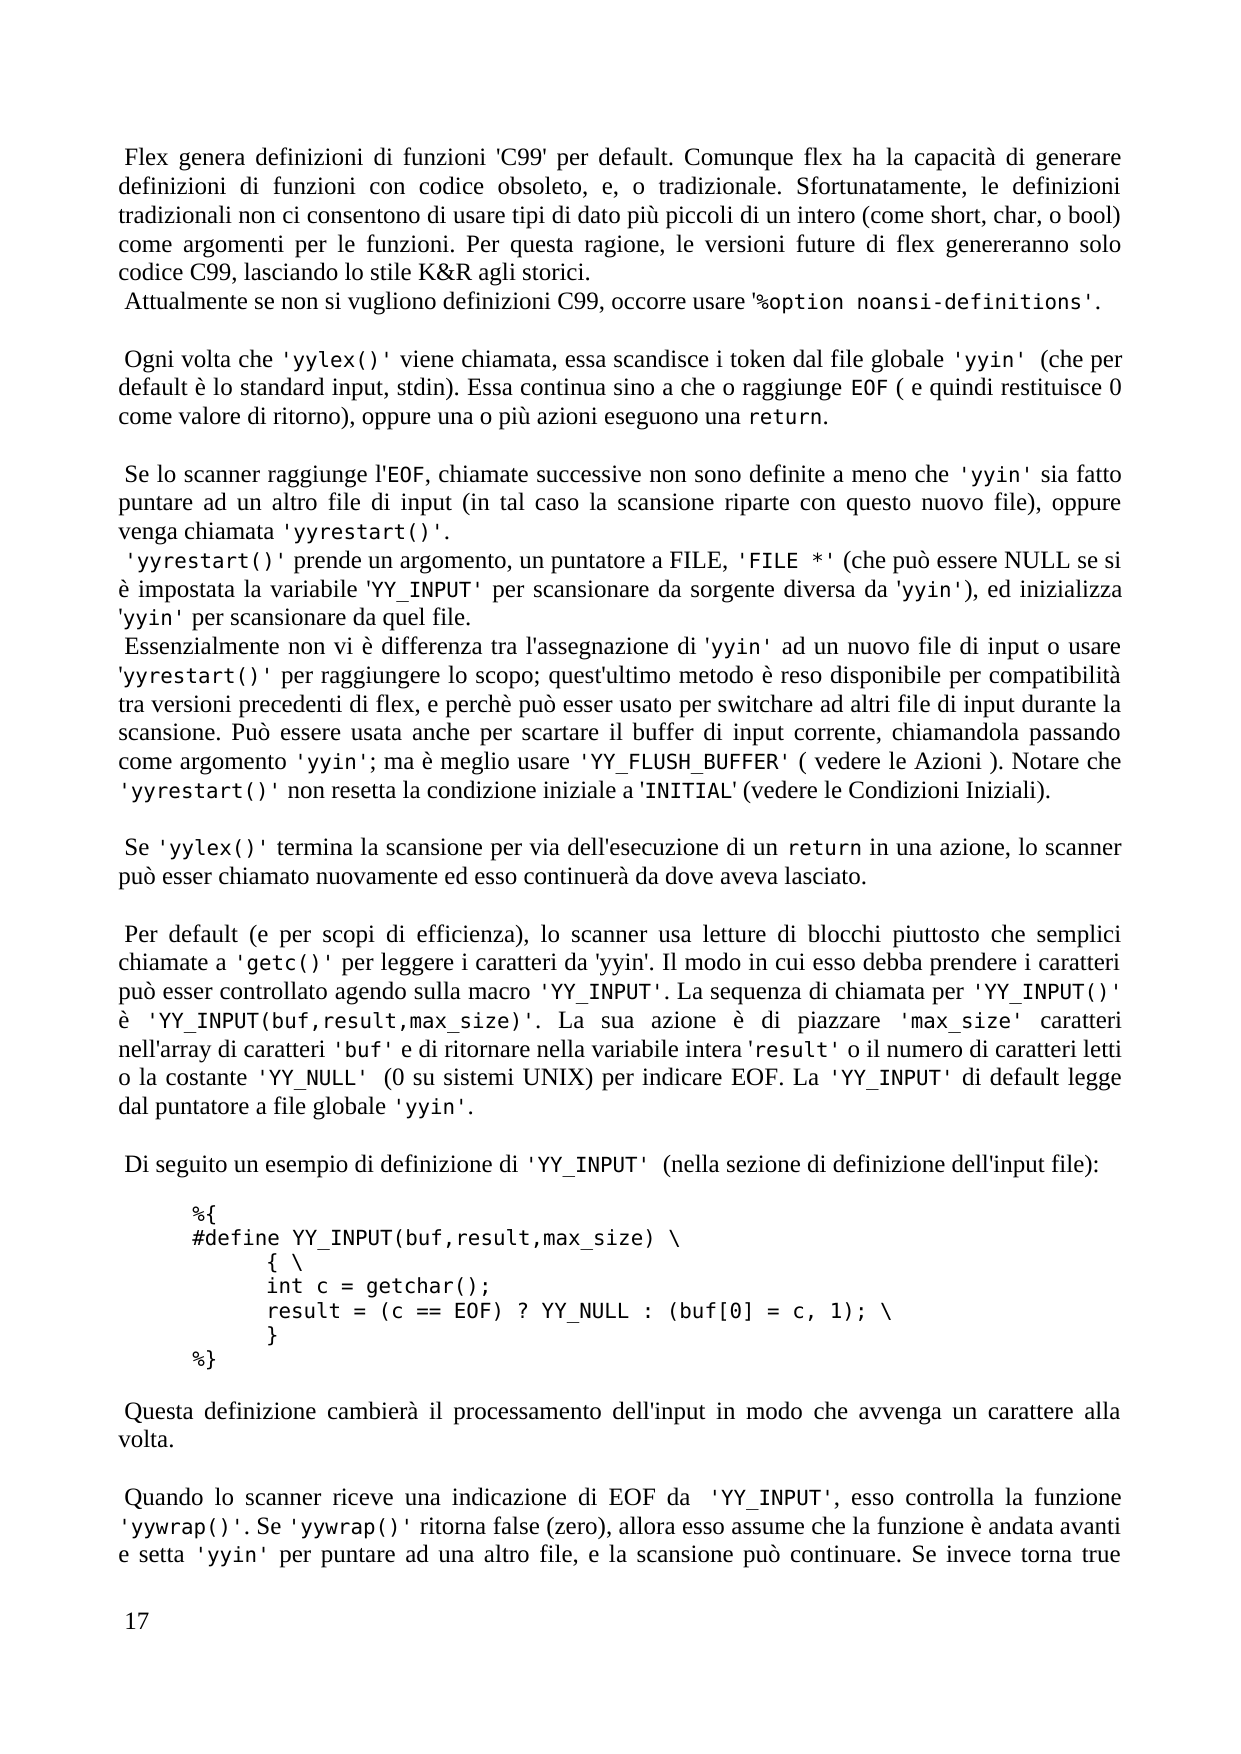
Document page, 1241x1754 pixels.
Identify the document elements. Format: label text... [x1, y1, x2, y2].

text Per default (e per scopi di efficienza), lo scanner usa letture di blocchi piuttosto che semplici chiamate a 'getc()' per leggere i caratteri da 'yyin'. Il modo in cui esso debba prendere i caratteri può esser controllato agendo sulla macro 'YY_INPUT'. La sequenza di chiamata per 'YY_INPUT()' è 'YY_INPUT(buf,result,max_size)'. La sua azione è di piazzare 'max_size' caratteri nell'array di caratteri 'buf' e di ritornare nella variabile intera 'result' o il numero di caratteri letti o la costante 'YY_NULL' (0 su sistemi UNIX) per indicare EOF. La 'YY_INPUT' di default legge dal puntatore a file globale 'yyin'. [118, 919, 1122, 1120]
text result = (c == EOF) ? YY_NULL : (buf[0] = c, 1); \ [192, 1299, 1122, 1323]
text Flex genera definizioni di funzioni 'C99' per default. Comunque flex ha la capacità di generare definizioni di funzioni con codice obsoleto, e, o tradizionale. Sfortunatamente, le definizioni tradizionali non ci consentono di usare tipi di dato più piccoli di un intero (come short, char, o bool) come argomenti per le funzioni. Per questa ragione, le versioni future di flex genereranno solo codice C99, lasciando lo stile K&R agli storici. [118, 142, 1122, 286]
text Ogni volta che 'yylex()' viene chiamata, essa scandisce i token dal file globale 'yyin' (che per default è lo standard input, stdin). Essa continua sino a che o raggiunge EOF ( e quindi restituisce 0 come valore di ritorno), oppure una o più azioni eseguono una return. [118, 344, 1122, 430]
text Quando lo scanner riceve una indicazione di EOF da 'YY_INPUT', esso controlla la funzione 'yywrap()'. Se 'yywrap()' ritorna false (zero), allora esso assume che la funzione è andata avanti e setta 'yyin' per puntare ad una altro file, e la scansione può continuare. Se invece torna true [118, 1482, 1122, 1568]
text #define YY_INPUT(buf,result,max_size) \ [192, 1226, 1122, 1250]
text Se 'yylex()' termina la scansione per via dell'esecuzione di un return in una azione, lo scanner può esser chiamato nuovamente ed esso continuerà da dove aveva lasciato. [118, 832, 1122, 890]
text %{ [192, 1202, 1122, 1226]
text Se lo scanner raggiunge l'EOF, chiamate successive non sono definite a meno che 'yyin' sia fatto puntare ad un altro file di input (in tal caso la scansione riparte con questo nuovo file), oppure venga chiamata 'yyrestart()'. [118, 459, 1122, 545]
text int c = getchar(); [192, 1274, 1122, 1299]
text Di seguito un esempio di definizione di 'YY_INPUT' (nella sezione di definizione dell'input file): [118, 1149, 1122, 1177]
text { \ [192, 1250, 1122, 1274]
text 'yyrestart()' prende un argomento, un puntatore a FILE, 'FILE *' (che può essere NULL se si è impostata la variabile 'YY_INPUT' per scansionare da sorgente diversa da 'yyin'), ed inizializza 'yyin' per scansionare da quel file. [118, 545, 1122, 631]
text Attualmente se non si vugliono definizioni C99, occorre usare '%option noansi-definitions'. [118, 286, 1122, 315]
text Questa definizione cambierà il processamento dell'input in modo che avvenga un carattere alla volta. [118, 1396, 1122, 1453]
text Essenzialmente non vi è differenza tra l'assegnazione di 'yyin' ad un nuovo file di input o usare 'yyrestart()' per raggiungere lo scopo; quest'ultimo metodo è reso disponibile per compatibilità tra versioni precedenti di flex, e perchè può esser usato per switchare ad altri file di input durante la scansione. Può essere usata anche per scartare il buffer di input corrente, chiamandola passando come argomento 'yyin'; ma è meglio usare 'YY_FLUSH_BUFFER' ( vedere le Azioni ). Notare che 'yyrestart()' non resetta la condizione iniziale a 'INITIAL' (vedere le Condizioni Iniziali). [118, 631, 1122, 804]
text %} [192, 1347, 1122, 1372]
text } [192, 1323, 1122, 1347]
